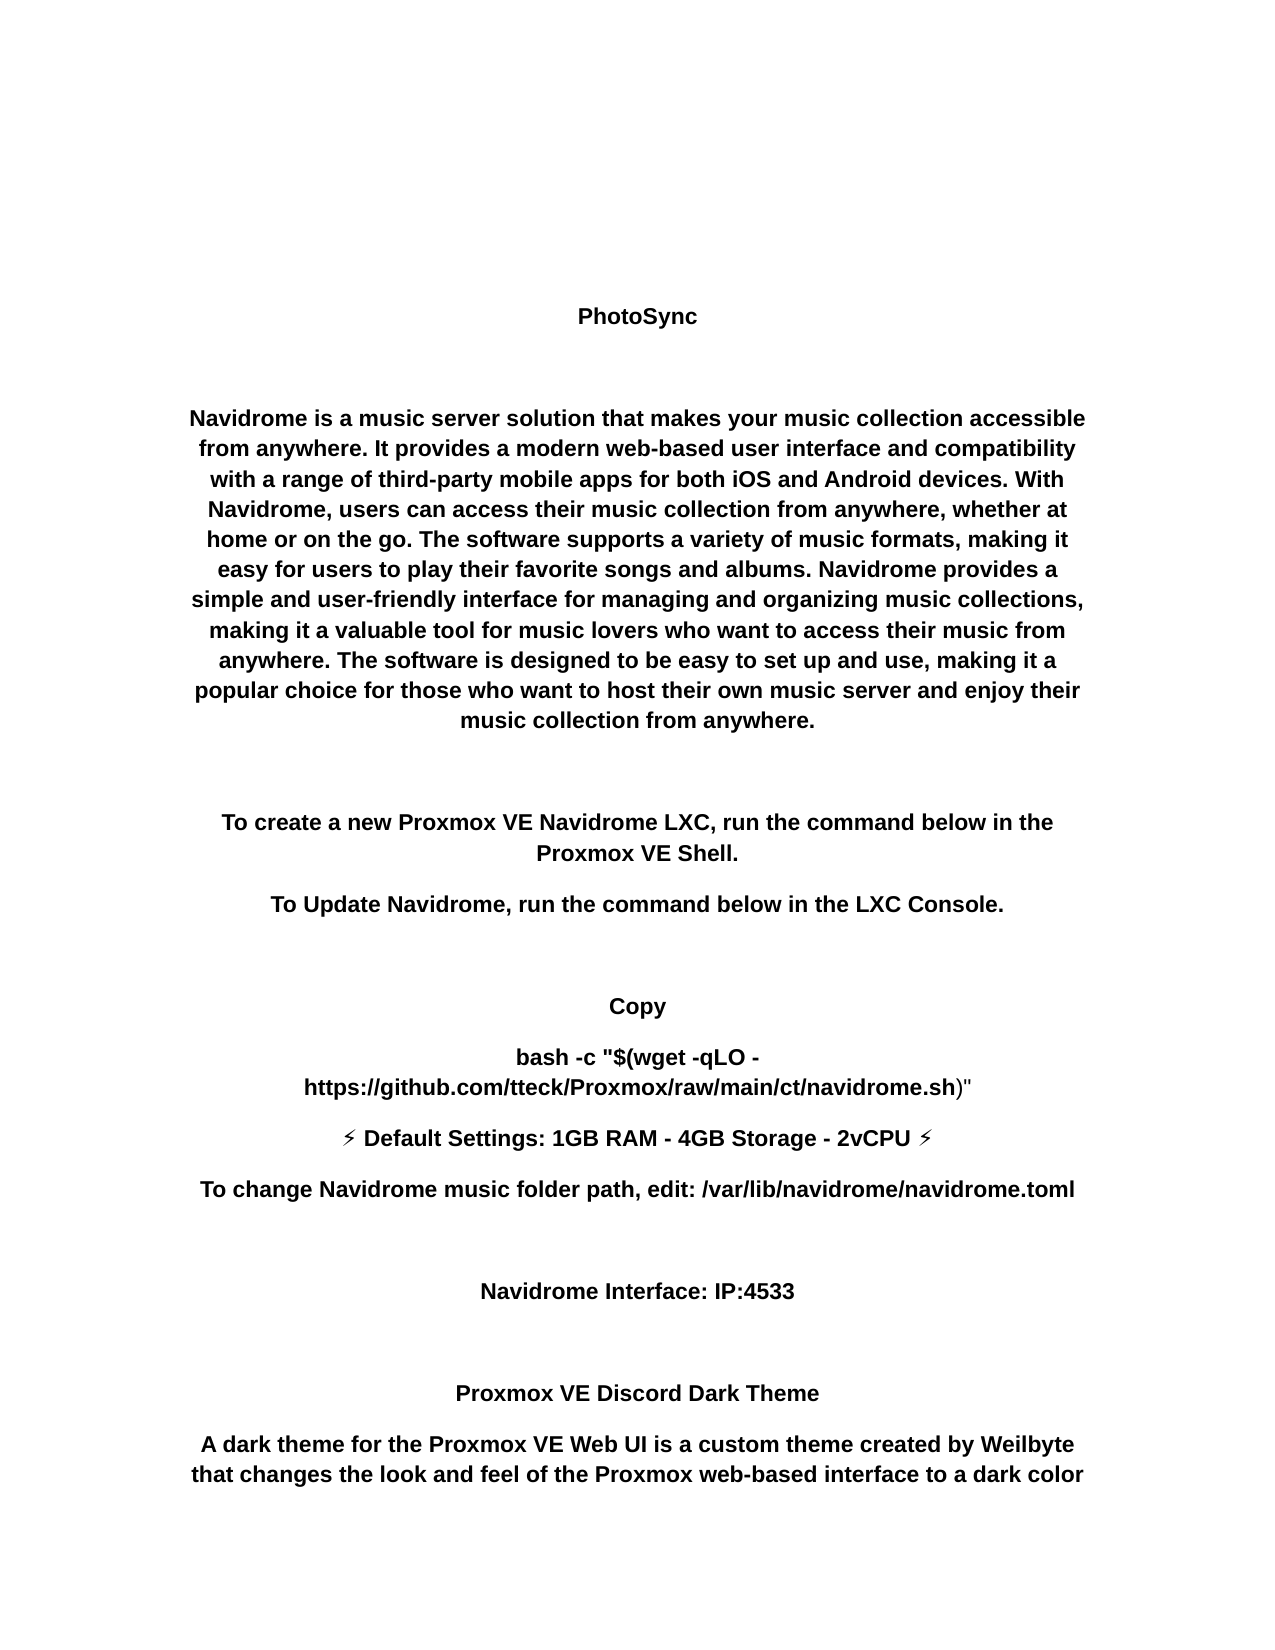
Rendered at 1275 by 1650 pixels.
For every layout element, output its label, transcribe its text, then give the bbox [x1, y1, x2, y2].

text Navidrome Interface: IP:4533 [187, 1278, 1087, 1304]
text To create a new Proxmox VE Navidrome LXC, run the command below in the Proxmox VE Shell. [187, 809, 1087, 866]
text bash -c "$(wget -qLO - https://github.com/tteck/Proxmox/raw/main/ct/navidrome.sh)" [187, 1044, 1087, 1100]
text Proxmox VE Discord Dark Theme [187, 1380, 1087, 1407]
text Navidrome is a music server solution that makes your music collection accessible from anywhere. It provides a modern web-based user interface and compatibility with a range of third-party mobile apps for both iOS and Android devices. With Navidrome, users can access their music collection from anywhere, whether at home or on the go. The software supports a variety of music formats, making it easy for users to play their favorite songs and albums. Navidrome provides a simple and user-friendly interface for managing and organizing music collections, making it a valuable tool for music lovers who want to access their music from anywhere. The software is designed to be easy to set up and use, making it a popular choice for those who want to host their own music server and enjoy their music collection from anywhere. [187, 405, 1087, 734]
text To change Navidrome music folder path, edit: /var/lib/navidrome/navidrome.toml [187, 1176, 1087, 1202]
text PhotoSync [187, 303, 1087, 329]
text A dark theme for the Proxmox VE Web UI is a custom theme created by Weilbyte that changes the look and feel of the Proxmox web-based interface to a dark color [187, 1431, 1087, 1488]
text Copy [187, 993, 1087, 1019]
text To Update Navidrome, run the command below in the LXC Console. [187, 891, 1087, 917]
text ⚡ Default Settings: 1GB RAM - 4GB Storage - 2vCPU ⚡ [187, 1125, 1087, 1151]
